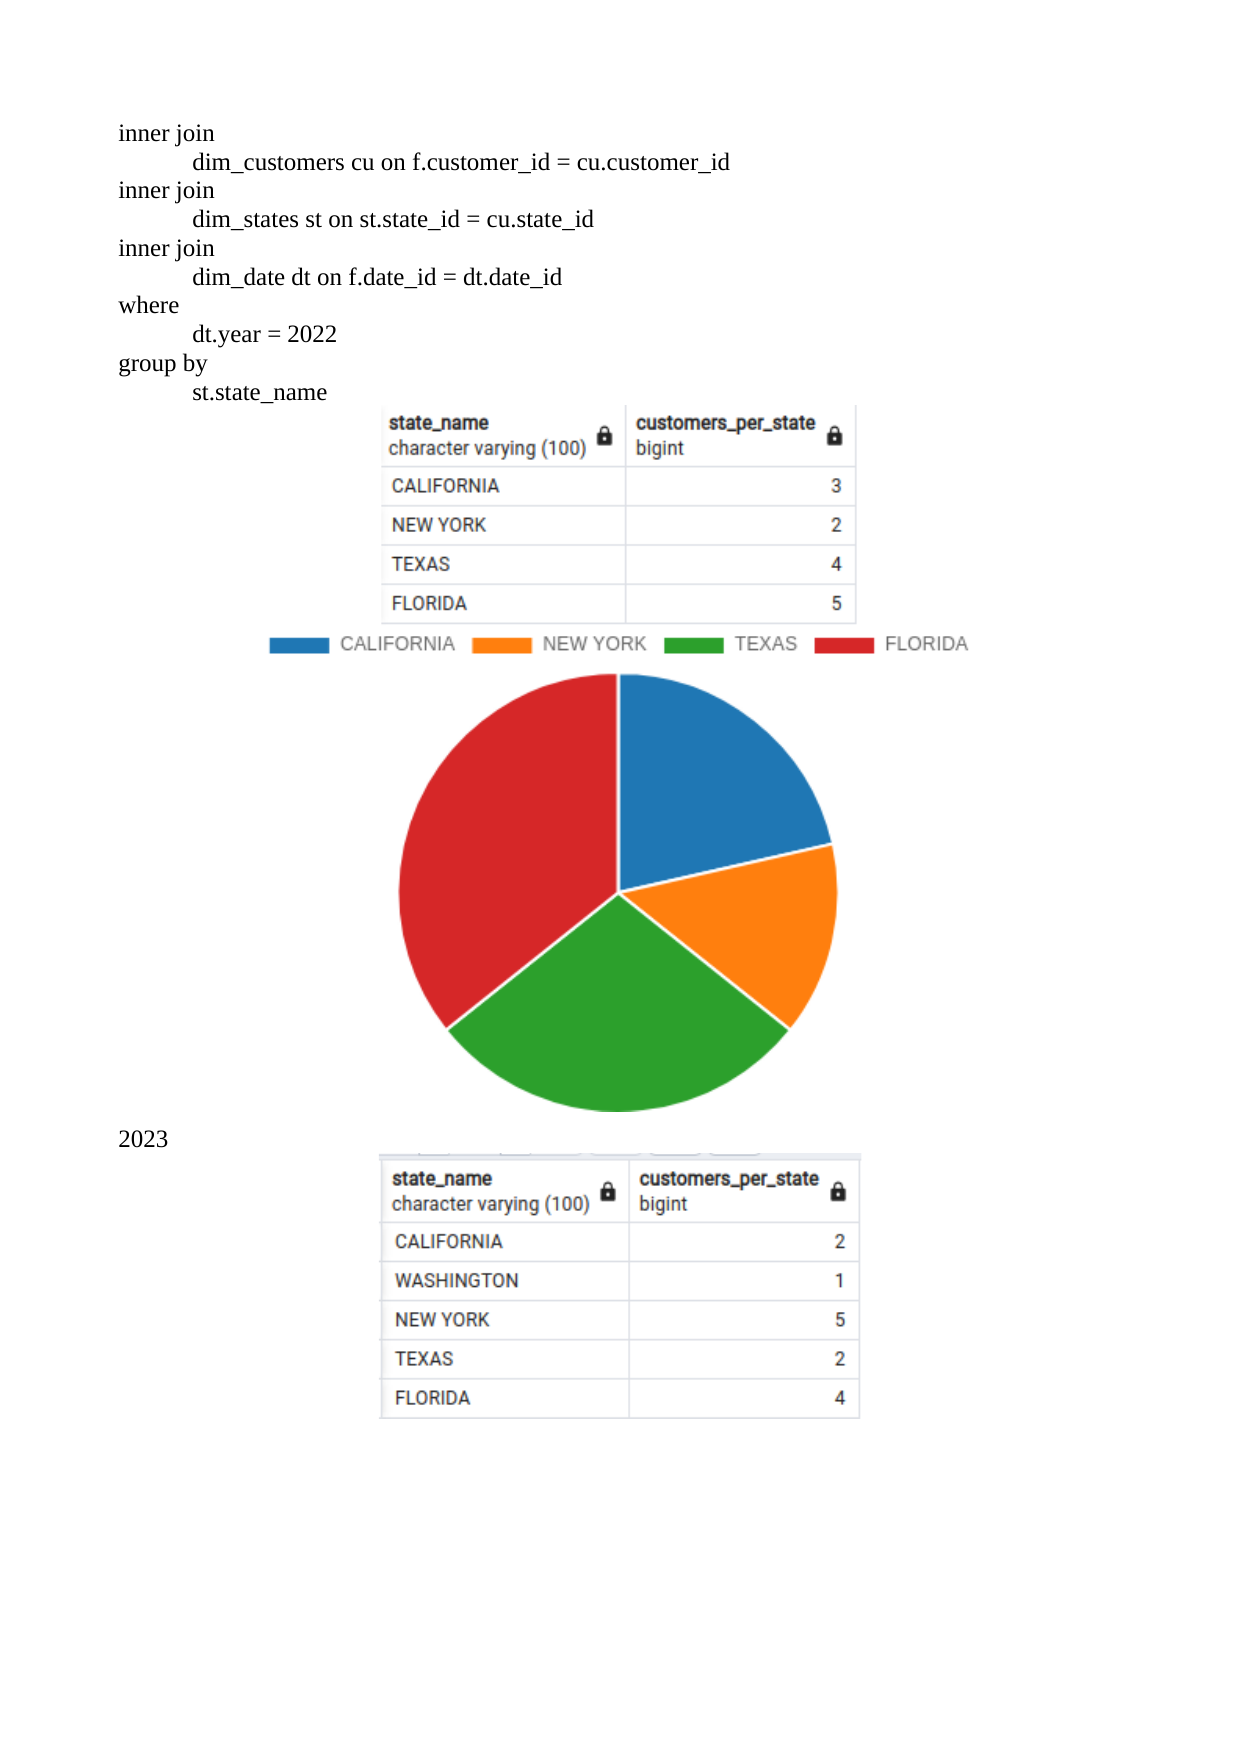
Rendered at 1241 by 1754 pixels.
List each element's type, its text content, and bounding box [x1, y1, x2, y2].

text group by [118, 348, 1122, 377]
picture [267, 635, 973, 1112]
text st.state_name [118, 377, 1122, 406]
picture [378, 1153, 862, 1419]
text inner join [118, 176, 1122, 204]
text inner join [118, 233, 1122, 262]
text dim_date dt on f.date_id = dt.date_id [118, 262, 1122, 291]
text inner join [118, 118, 1122, 147]
picture [381, 405, 860, 626]
text where [118, 291, 1122, 319]
text dim_states st on st.state_id = cu.state_id [118, 204, 1122, 233]
text dim_customers cu on f.customer_id = cu.customer_id [118, 147, 1122, 176]
text 2023 [118, 1124, 1122, 1153]
text dt.year = 2022 [118, 319, 1122, 348]
